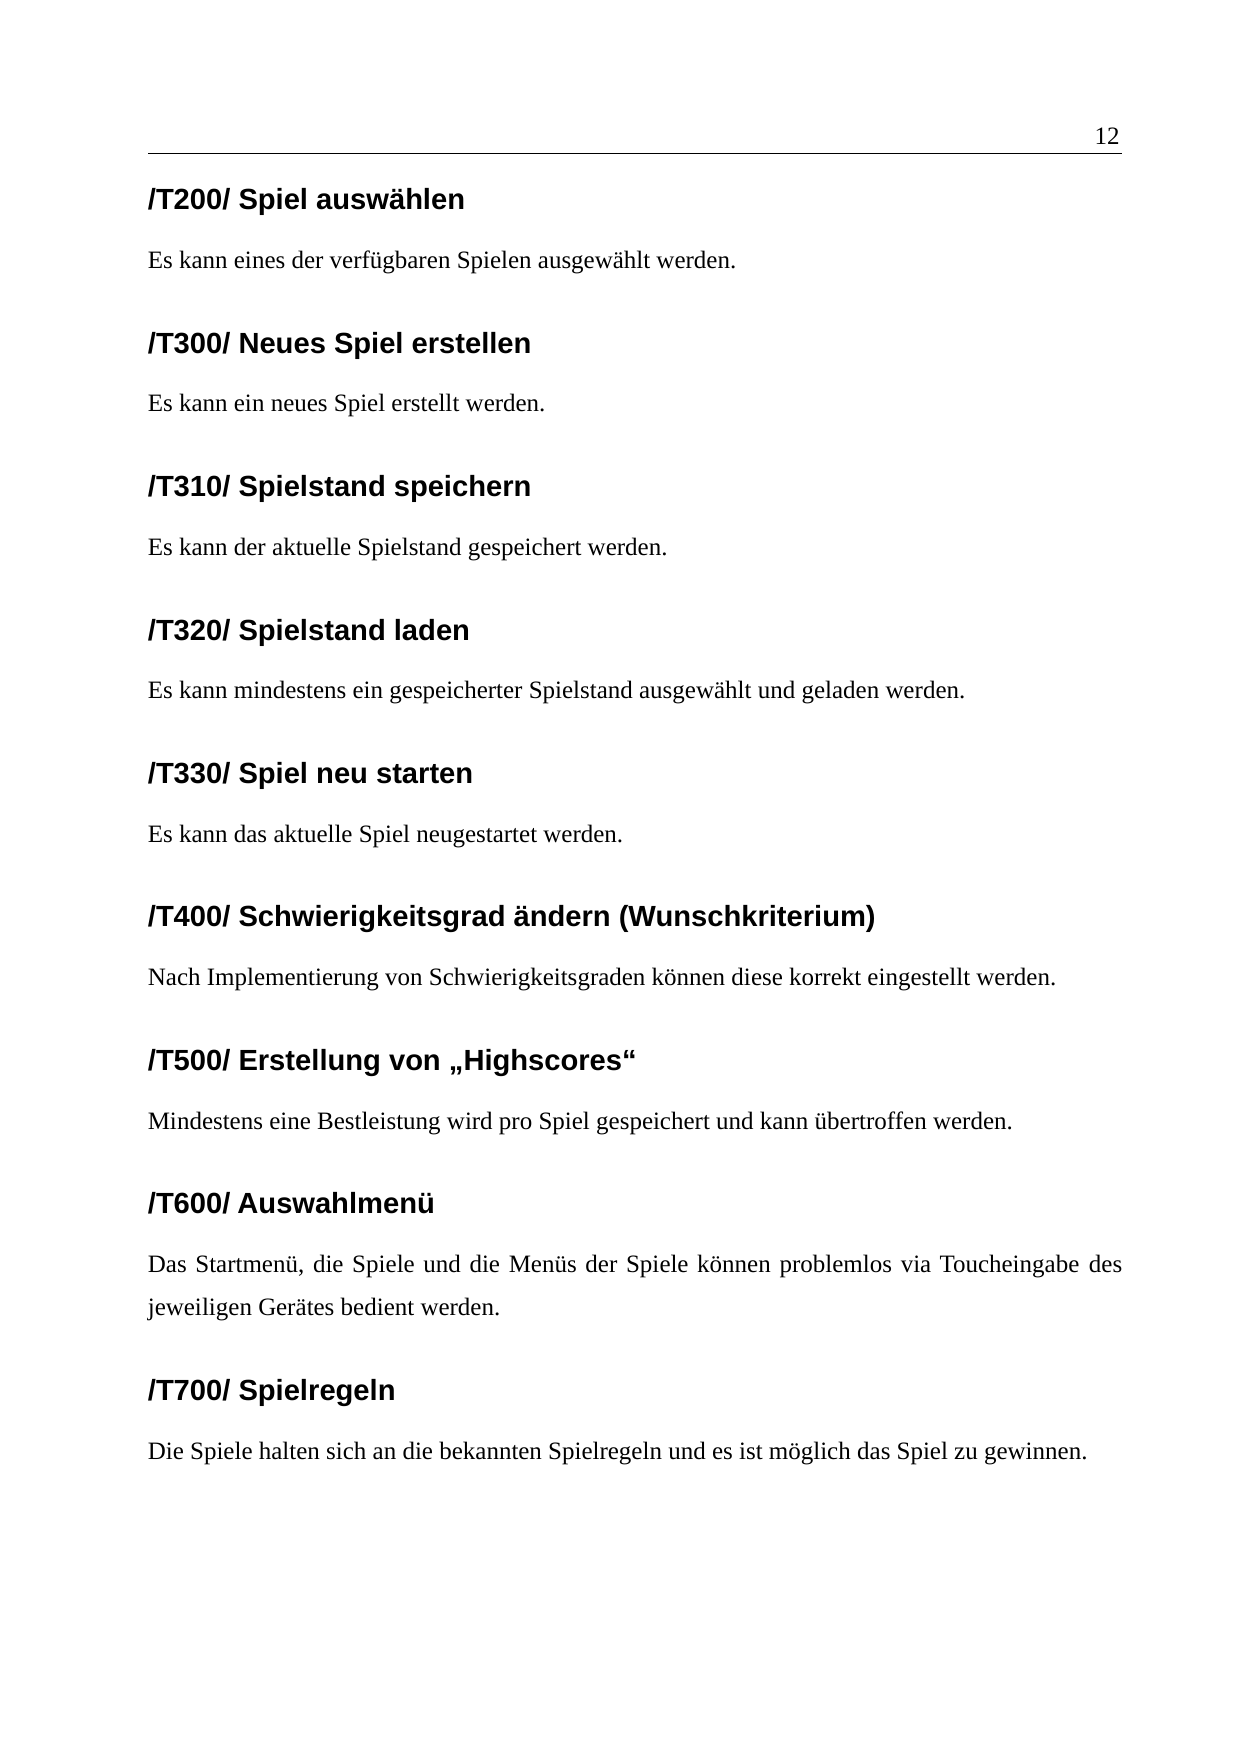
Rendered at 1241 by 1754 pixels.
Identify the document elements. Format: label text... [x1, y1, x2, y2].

subtitle /T330/ Spiel neu starten [148, 756, 1122, 789]
subtitle /T310/ Spielstand speichern [148, 469, 1122, 503]
text Es kann mindestens ein gespeicherter Spielstand ausgewählt und geladen werden. [148, 675, 1122, 704]
subtitle /T320/ Spielstand laden [148, 613, 1122, 646]
subtitle /T200/ Spiel auswählen [148, 182, 1122, 216]
subtitle /T500/ Erstellung von „Highscores“ [148, 1043, 1122, 1076]
text Nach Implementierung von Schwierigkeitsgraden können diese korrekt eingestellt werden. [148, 962, 1122, 991]
subtitle /T400/ Schwierigkeitsgrad ändern (Wunschkriterium) [148, 899, 1122, 933]
text Die Spiele halten sich an die bekannten Spielregeln und es ist möglich das Spiel zu gewinnen. [148, 1436, 1122, 1464]
text Es kann das aktuelle Spiel neugestartet werden. [148, 819, 1122, 848]
text Es kann eines der verfügbaren Spielen ausgewählt werden. [148, 245, 1122, 274]
text Es kann ein neues Spiel erstellt werden. [148, 388, 1122, 417]
subtitle /T600/ Auswahlmenü [148, 1186, 1122, 1220]
text Mindestens eine Bestleistung wird pro Spiel gespeichert und kann übertroffen werden. [148, 1106, 1122, 1134]
text Es kann der aktuelle Spielstand gespeichert werden. [148, 532, 1122, 561]
subtitle /T700/ Spielregeln [148, 1373, 1122, 1406]
text Das Startmenü, die Spiele und die Menüs der Spiele können problemlos via Toucheingabe des jeweiligen Gerätes bedient werden. [148, 1249, 1122, 1321]
subtitle /T300/ Neues Spiel erstellen [148, 326, 1122, 359]
